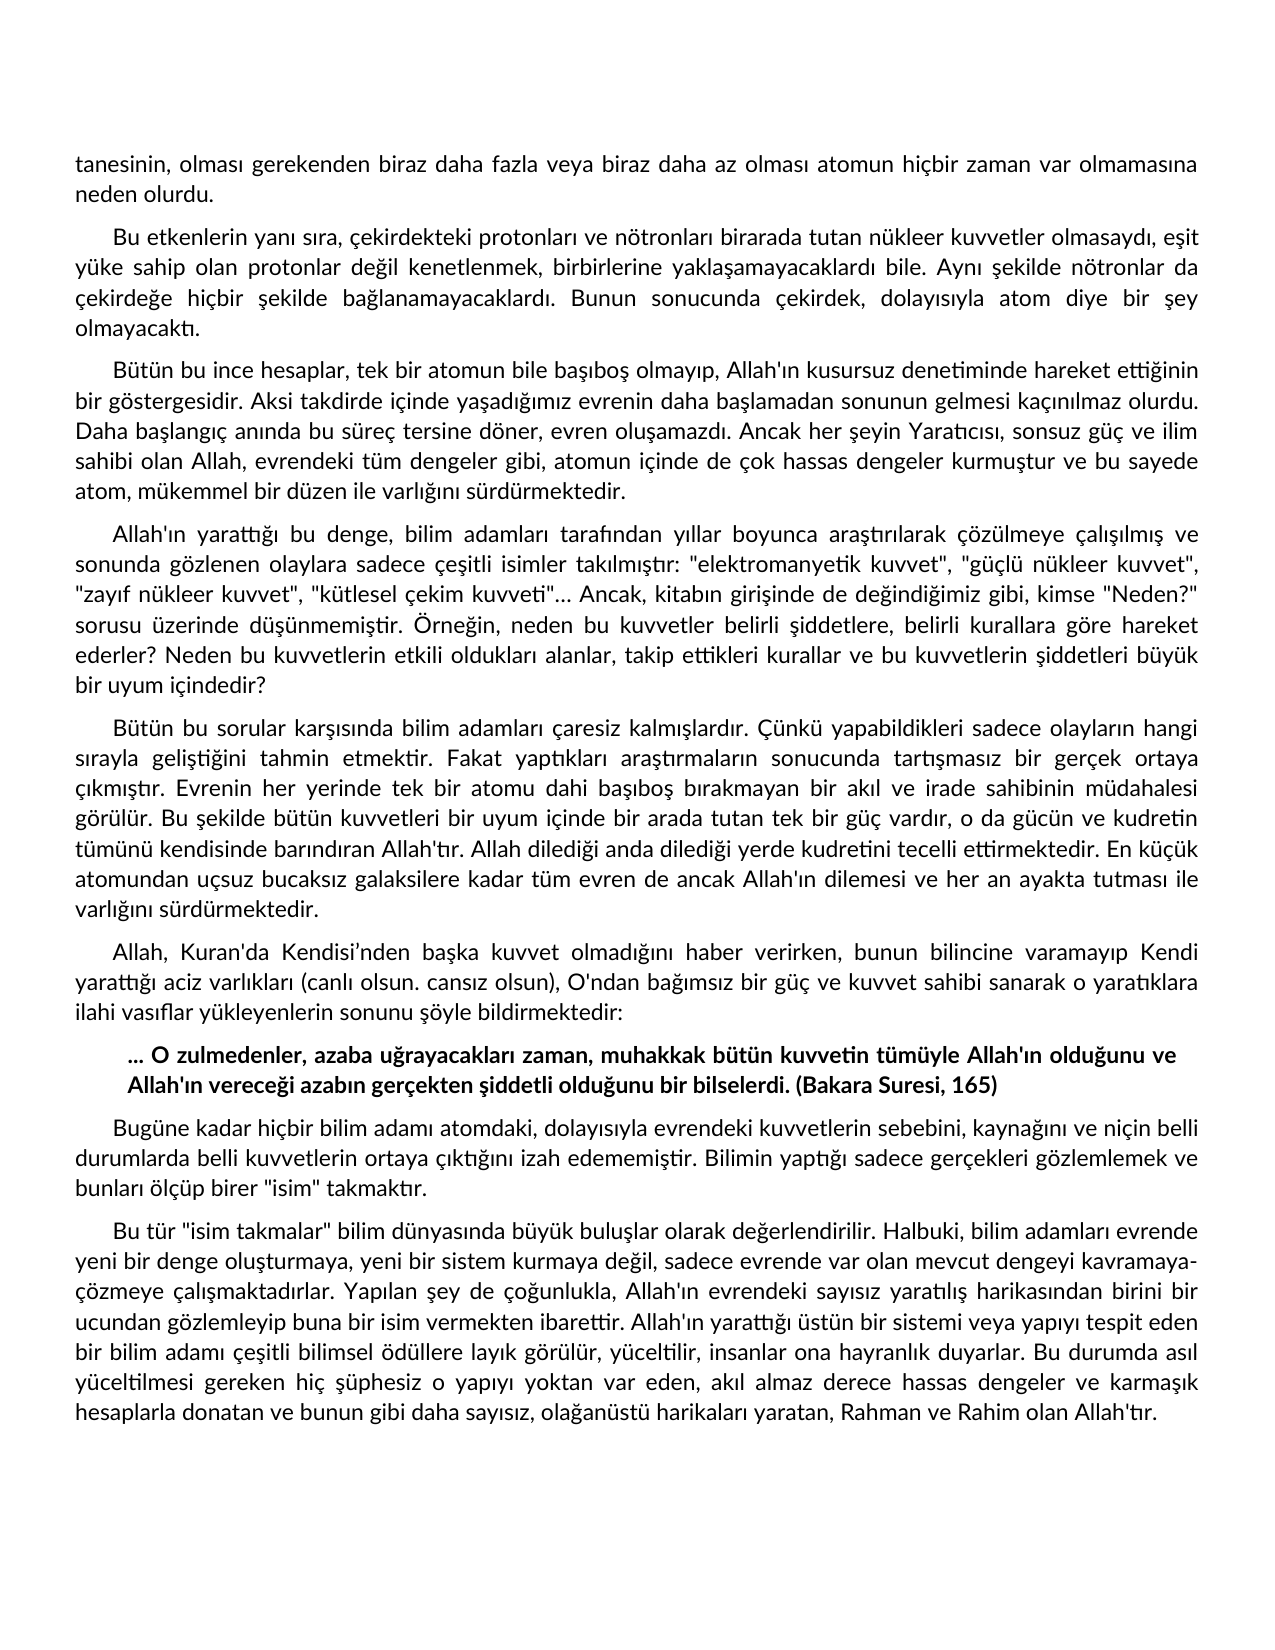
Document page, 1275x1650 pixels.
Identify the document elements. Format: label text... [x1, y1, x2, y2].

text Bugüne kadar hiçbir bilim adamı atomdaki, dolayısıyla evrendeki kuvvetlerin sebebini, kaynağını ve niçin belli durumlarda belli kuvvetlerin ortaya çıktığını izah edememiştir. Bilimin yaptığı sadece gerçekleri gözlemlemek ve bunları ölçüp birer "isim" takmaktır. [75, 1113, 1200, 1201]
text Bu etkenlerin yanı sıra, çekirdekteki protonları ve nötronları birarada tutan nükleer kuvvetler olmasaydı, eşit yüke sahip olan protonlar değil kenetlenmek, birbirlerine yaklaşamayacaklardı bile. Aynı şekilde nötronlar da çekirdeğe hiçbir şekilde bağlanamayacaklardı. Bunun sonucunda çekirdek, dolayısıyla atom diye bir şey olmayacaktı. [75, 223, 1200, 341]
text Bütün bu sorular karşısında bilim adamları çaresiz kalmışlardır. Çünkü yapabildikleri sadece olayların hangi sırayla geliştiğini tahmin etmektir. Fakat yaptıkları araştırmaların sonucunda tartışmasız bir gerçek ortaya çıkmıştır. Evrenin her yerinde tek bir atomu dahi başıboş bırakmayan bir akıl ve irade sahibinin müdahalesi görülür. Bu şekilde bütün kuvvetleri bir uyum içinde bir arada tutan tek bir güç vardır, o da gücün ve kudretin tümünü kendisinde barındıran Allah'tır. Allah dilediği anda dilediği yerde kudretini tecelli ettirmektedir. En küçük atomundan uçsuz bucaksız galaksilere kadar tüm evren de ancak Allah'ın dilemesi ve her an ayakta tutması ile varlığını sürdürmektedir. [75, 713, 1200, 922]
text Bütün bu ince hesaplar, tek bir atomun bile başıboş olmayıp, Allah'ın kusursuz denetiminde hareket ettiğinin bir göstergesidir. Aksi takdirde içinde yaşadığımız evrenin daha başlamadan sonunun gelmesi kaçınılmaz olurdu. Daha başlangıç anında bu süreç tersine döner, evren oluşamazdı. Ancak her şeyin Yaratıcısı, sonsuz güç ve ilim sahibi olan Allah, evrendeki tüm dengeler gibi, atomun içinde de çok hassas dengeler kurmuştur ve bu sayede atom, mükemmel bir düzen ile varlığını sürdürmektedir. [75, 356, 1200, 504]
text Allah, Kuran'da Kendisi’nden başka kuvvet olmadığını haber verirken, bunun bilincine varamayıp Kendi yarattığı aciz varlıkları (canlı olsun. cansız olsun), O'ndan bağımsız bir güç ve kuvvet sahibi sanarak o yaratıklara ilahi vasıflar yükleyenlerin sonunu şöyle bildirmektedir: [75, 937, 1200, 1025]
text tanesinin, olması gerekenden biraz daha fazla veya biraz daha az olması atomun hiçbir zaman var olmamasına neden olurdu. [75, 150, 1200, 208]
text ... O zulmedenler, azaba uğrayacakları zaman, muhakkak bütün kuvvetin tümüyle Allah'ın olduğunu ve Allah'ın vereceği azabın gerçekten şiddetli olduğunu bir bilselerdi. (Bakara Suresi, 165) [127, 1041, 1177, 1098]
text Allah'ın yarattığı bu denge, bilim adamları tarafından yıllar boyunca araştırılarak çözülmeye çalışılmış ve sonunda gözlenen olaylara sadece çeşitli isimler takılmıştır: "elektromanyetik kuvvet", "güçlü nükleer kuvvet", "zayıf nükleer kuvvet", "kütlesel çekim kuvveti"… Ancak, kitabın girişinde de değindiğimiz gibi, kimse "Neden?" sorusu üzerinde düşünmemiştir. Örneğin, neden bu kuvvetler belirli şiddetlere, belirli kurallara göre hareket ederler? Neden bu kuvvetlerin etkili oldukları alanlar, takip ettikleri kurallar ve bu kuvvetlerin şiddetleri büyük bir uyum içindedir? [75, 520, 1200, 698]
text Bu tür "isim takmalar" bilim dünyasında büyük buluşlar olarak değerlendirilir. Halbuki, bilim adamları evrende yeni bir denge oluşturmaya, yeni bir sistem kurmaya değil, sadece evrende var olan mevcut dengeyi kavramaya-çözmeye çalışmaktadırlar. Yapılan şey de çoğunlukla, Allah'ın evrendeki sayısız yaratılış harikasından birini bir ucundan gözlemleyip buna bir isim vermekten ibarettir. Allah'ın yarattığı üstün bir sistemi veya yapıyı tespit eden bir bilim adamı çeşitli bilimsel ödüllere layık görülür, yüceltilir, insanlar ona hayranlık duyarlar. Bu durumda asıl yüceltilmesi gereken hiç şüphesiz o yapıyı yoktan var eden, akıl almaz derece hassas dengeler ve karmaşık hesaplarla donatan ve bunun gibi daha sayısız, olağanüstü harikaları yaratan, Rahman ve Rahim olan Allah'tır. [75, 1217, 1200, 1425]
